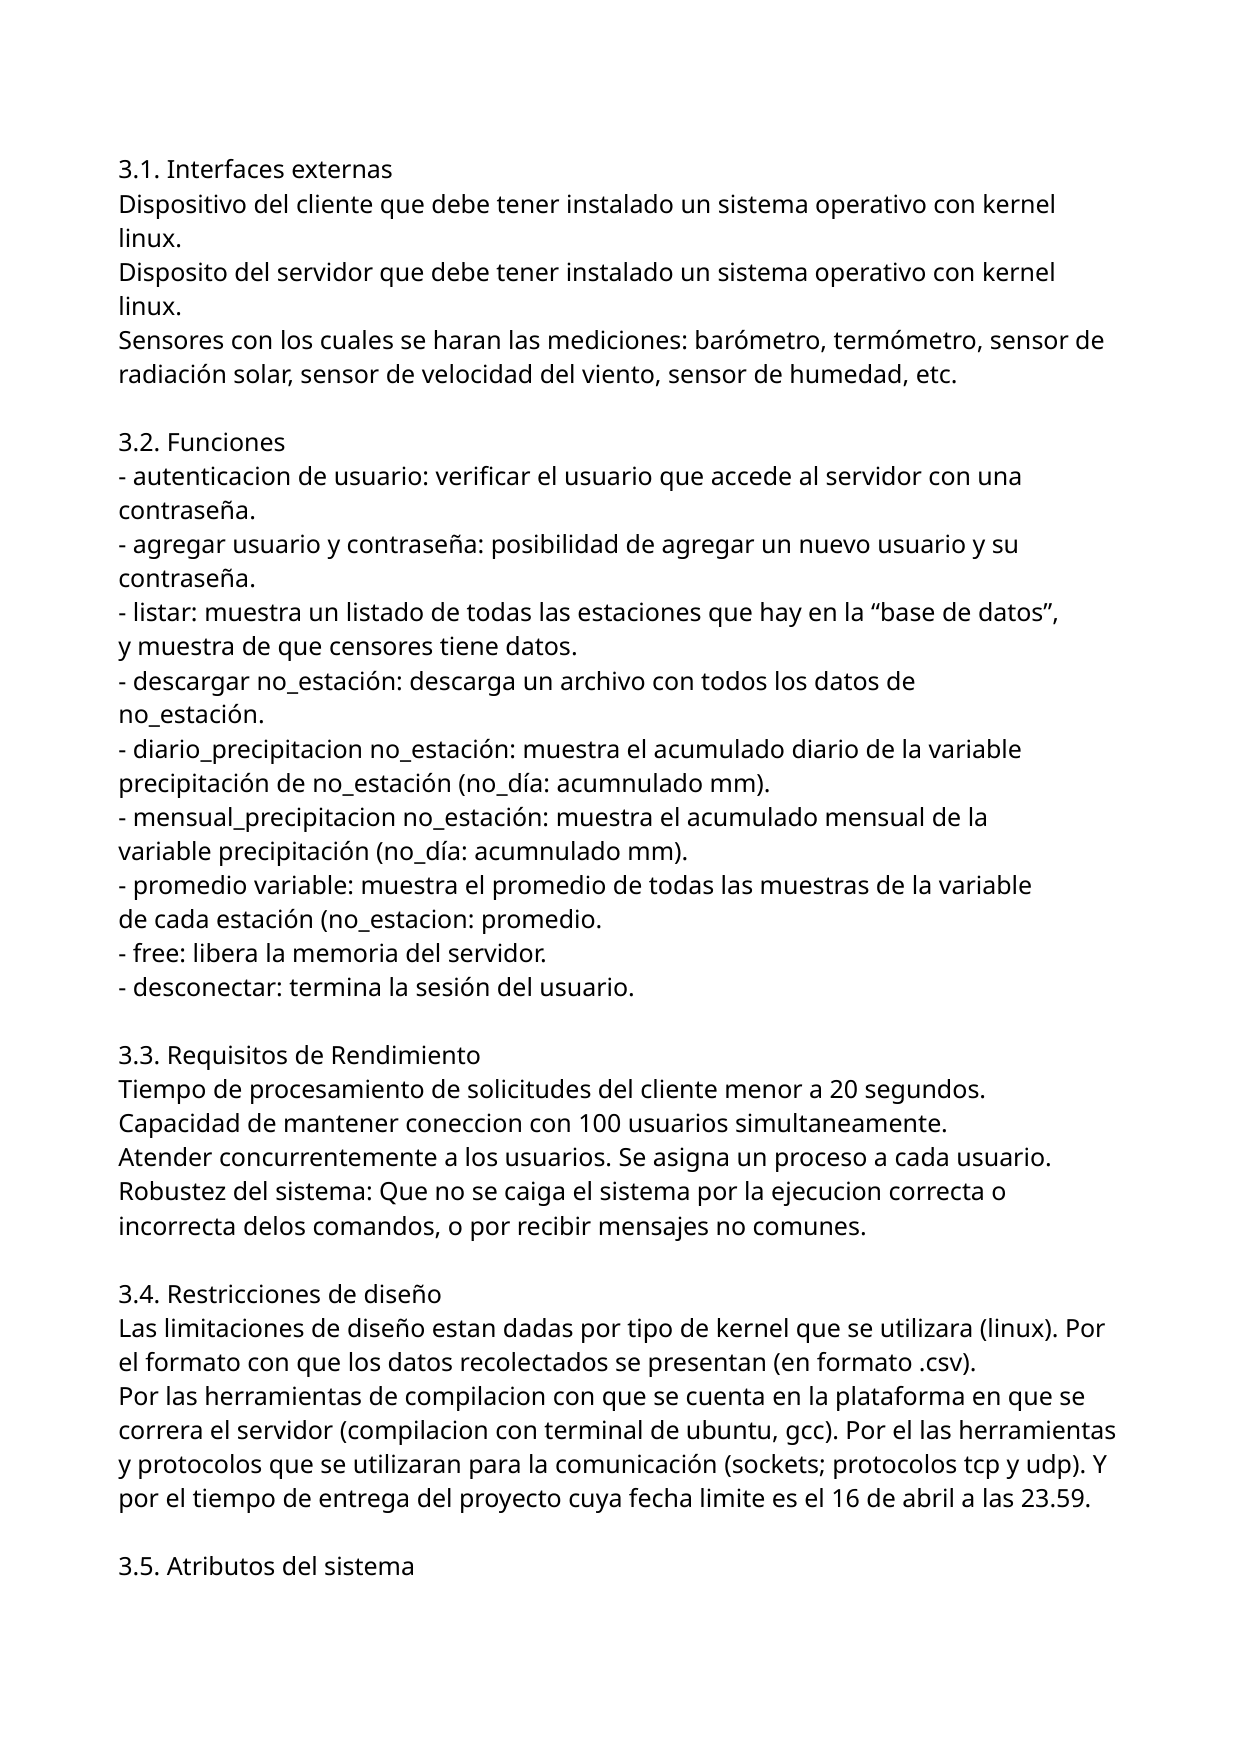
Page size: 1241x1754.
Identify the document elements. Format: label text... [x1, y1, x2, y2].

text Atender concurrentemente a los usuarios. Se asigna un proceso a cada usuario. [118, 1140, 1122, 1174]
text Sensores con los cuales se haran las mediciones: barómetro, termómetro, sensor de radiación solar, sensor de velocidad del viento, sensor de humedad, etc. [118, 322, 1122, 391]
text Las limitaciones de diseño estan dadas por tipo de kernel que se utilizara (linux). Por el formato con que los datos recolectados se presentan (en formato .csv). [118, 1310, 1122, 1378]
text - mensual_precipitacion no_estación: muestra el acumulado mensual de la [118, 799, 1122, 833]
text - free: libera la memoria del servidor. [118, 936, 1122, 970]
text - autenticacion de usuario: verificar el usuario que accede al servidor con una contraseña. [118, 459, 1122, 527]
text Dispositivo del cliente que debe tener instalado un sistema operativo con kernel linux. [118, 186, 1122, 254]
text precipitación de no_estación (no_día: acumnulado mm). [118, 765, 1122, 799]
text variable precipitación (no_día: acumnulado mm). [118, 833, 1122, 867]
text - desconectar: termina la sesión del usuario. [118, 970, 1122, 1004]
text 3.3. Requisitos de Rendimiento [118, 1038, 1122, 1072]
text 3.1. Interfaces externas [118, 152, 1122, 186]
text Capacidad de mantener coneccion con 100 usuarios simultaneamente. [118, 1106, 1122, 1140]
text Robustez del sistema: Que no se caiga el sistema por la ejecucion correcta o incorrecta delos comandos, o por recibir mensajes no comunes. [118, 1174, 1122, 1242]
text 3.2. Funciones [118, 425, 1122, 459]
text 3.5. Atributos del sistema [118, 1549, 1122, 1583]
text Disposito del servidor que debe tener instalado un sistema operativo con kernel linux. [118, 254, 1122, 322]
text no_estación. [118, 697, 1122, 731]
text - listar: muestra un listado de todas las estaciones que hay en la “base de datos”, [118, 595, 1122, 629]
text - promedio variable: muestra el promedio de todas las muestras de la variable [118, 867, 1122, 902]
text - descargar no_estación: descarga un archivo con todos los datos de [118, 663, 1122, 697]
text Por las herramientas de compilacion con que se cuenta en la plataforma en que se correra el servidor (compilacion con terminal de ubuntu, gcc). Por el las herramientas y protocolos que se utilizaran para la comunicación (sockets; protocolos tcp y udp). Y por el tiempo de entrega del proyecto cuya fecha limite es el 16 de abril a las 23.59. [118, 1378, 1122, 1515]
text de cada estación (no_estacion: promedio. [118, 902, 1122, 936]
text y muestra de que censores tiene datos. [118, 629, 1122, 663]
text Tiempo de procesamiento de solicitudes del cliente menor a 20 segundos. [118, 1072, 1122, 1106]
text - agregar usuario y contraseña: posibilidad de agregar un nuevo usuario y su contraseña. [118, 527, 1122, 595]
text - diario_precipitacion no_estación: muestra el acumulado diario de la variable [118, 731, 1122, 765]
text 3.4. Restricciones de diseño [118, 1276, 1122, 1310]
